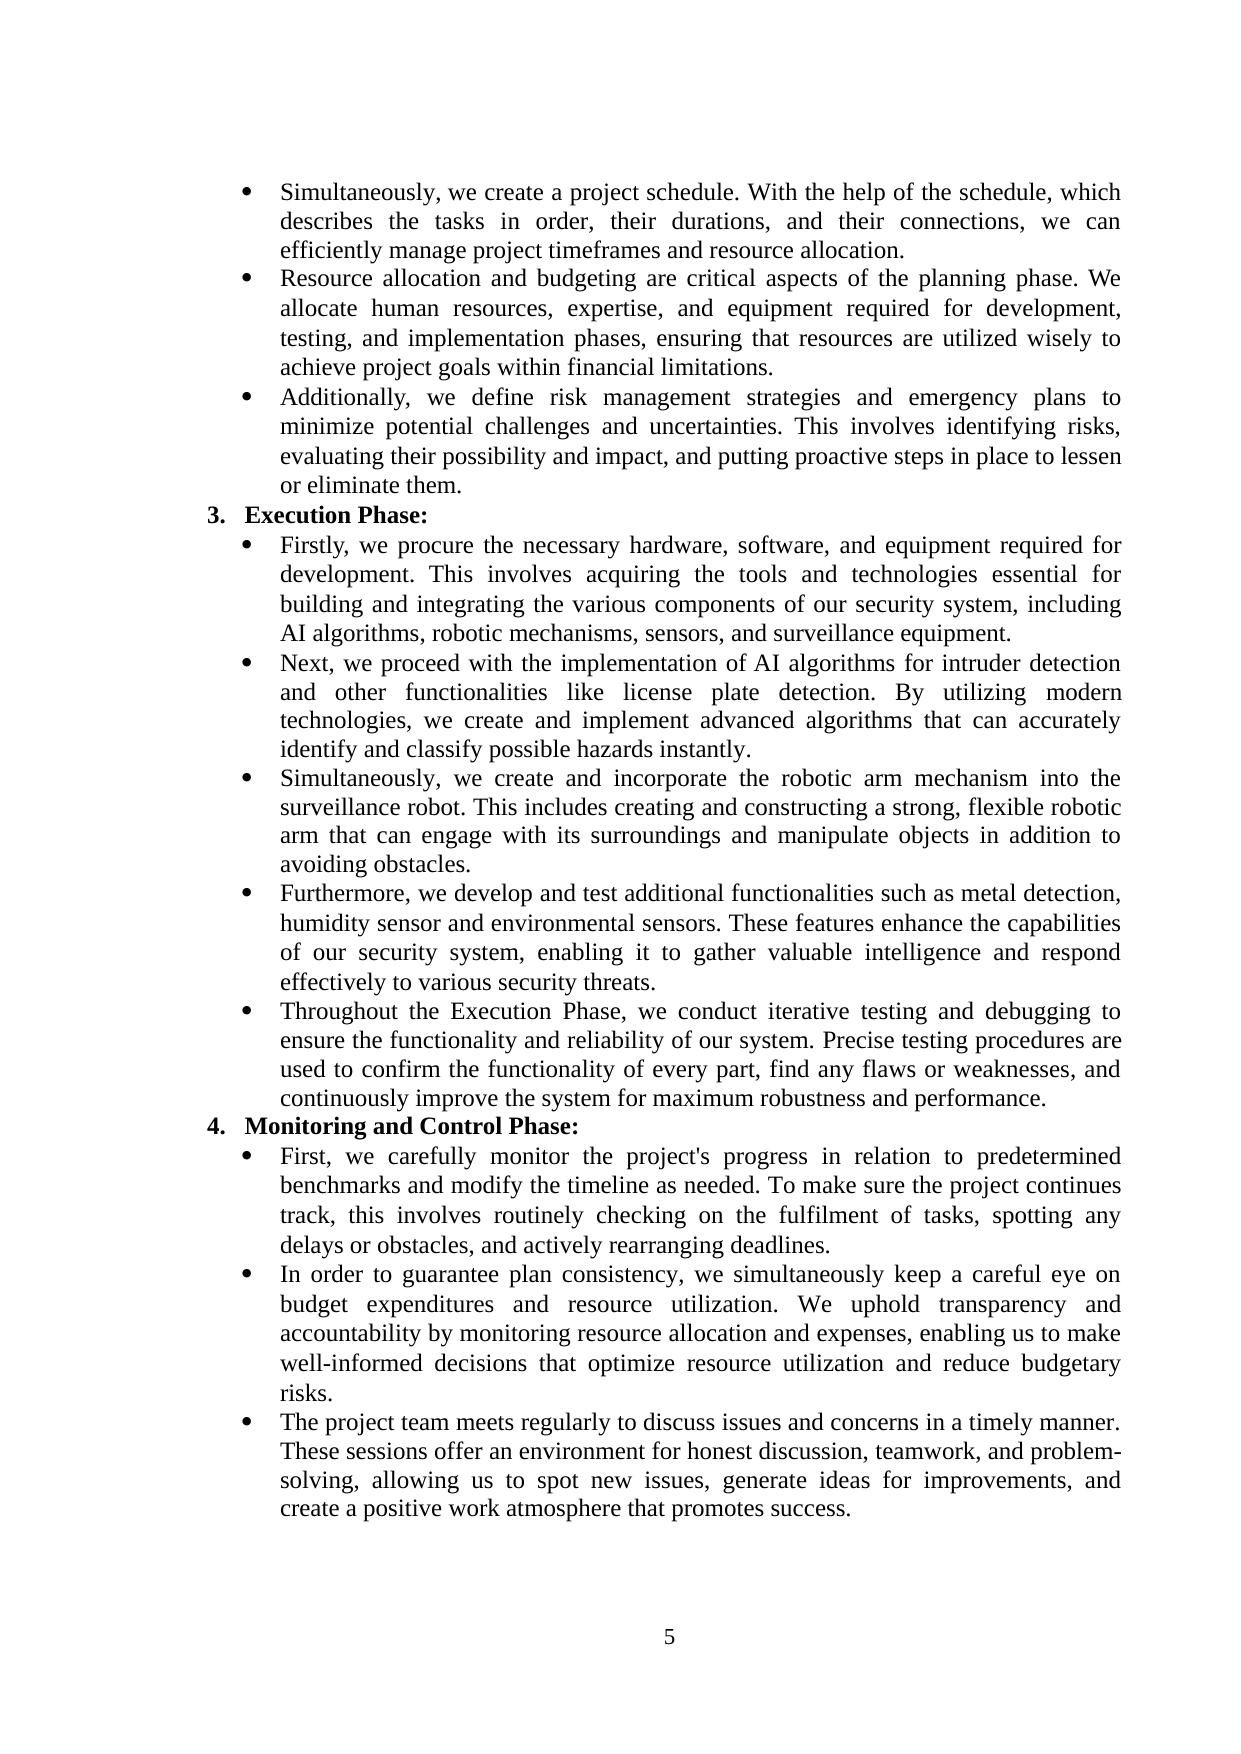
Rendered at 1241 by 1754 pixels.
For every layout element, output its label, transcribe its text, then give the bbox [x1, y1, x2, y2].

list First, we carefully monitor the project's progress in relation to predetermined benchmarks and modify the timeline as needed. To make sure the project continues track, this involves routinely checking on the fulfilment of tasks, spotting any delays or obstacles, and actively rearranging deadlines. [242, 1141, 1122, 1258]
list In order to guarantee plan consistency, we simultaneously keep a careful eye on budget expenditures and resource utilization. We uphold transparency and accountability by monitoring resource allocation and expenses, enabling us to make well-informed decisions that optimize resource utilization and reduce budgetary risks. [242, 1259, 1122, 1406]
list Furthermore, we develop and test additional functionalities such as metal detection, humidity sensor and environmental sensors. These features enhance the capabilities of our security system, enabling it to gather valuable intelligence and respond effectively to various security threats. [242, 878, 1122, 996]
list Throughout the Execution Phase, we conduct iterative testing and debugging to ensure the functionality and reliability of our system. Precise testing procedures are used to confirm the functionality of every part, find any flaws or weaknesses, and continuously improve the system for maximum robustness and performance. [242, 996, 1122, 1111]
list Next, we proceed with the implementation of AI algorithms for intruder detection and other functionalities like license plate detection. By utilizing modern technologies, we create and implement advanced algorithms that can accurately identify and classify possible hazards instantly. [242, 648, 1122, 763]
list Simultaneously, we create and incorporate the robotic arm mechanism into the surveillance robot. This includes creating and constructing a strong, flexible robotic arm that can engage with its surroundings and manipulate objects in addition to avoiding obstacles. [242, 763, 1122, 878]
list The project team meets regularly to discuss issues and concerns in a timely manner. These sessions offer an environment for honest discussion, teamwork, and problem-solving, allowing us to spot new issues, generate ideas for improvements, and create a positive work atmosphere that promotes success. [242, 1407, 1122, 1522]
list Simultaneously, we create a project schedule. With the help of the schedule, which describes the tasks in order, their durations, and their connections, we can efficiently manage project timeframes and resource allocation. [242, 177, 1122, 263]
list Execution Phase: [207, 500, 1115, 529]
list Additionally, we define risk management strategies and emergency plans to minimize potential challenges and uncertainties. This involves identifying risks, evaluating their possibility and impact, and putting proactive steps in place to lessen or eliminate them. [242, 382, 1122, 499]
list Monitoring and Control Phase: [207, 1111, 1115, 1140]
list Firstly, we procure the necessary hardware, software, and equipment required for development. This involves acquiring the tools and technologies essential for building and integrating the various components of our security system, including AI algorithms, robotic mechanisms, sensors, and surveillance equipment. [242, 530, 1122, 647]
list Resource allocation and budgeting are critical aspects of the planning phase. We allocate human resources, expertise, and equipment required for development, testing, and implementation phases, ensuring that resources are utilized wisely to achieve project goals within financial limitations. [242, 263, 1122, 381]
